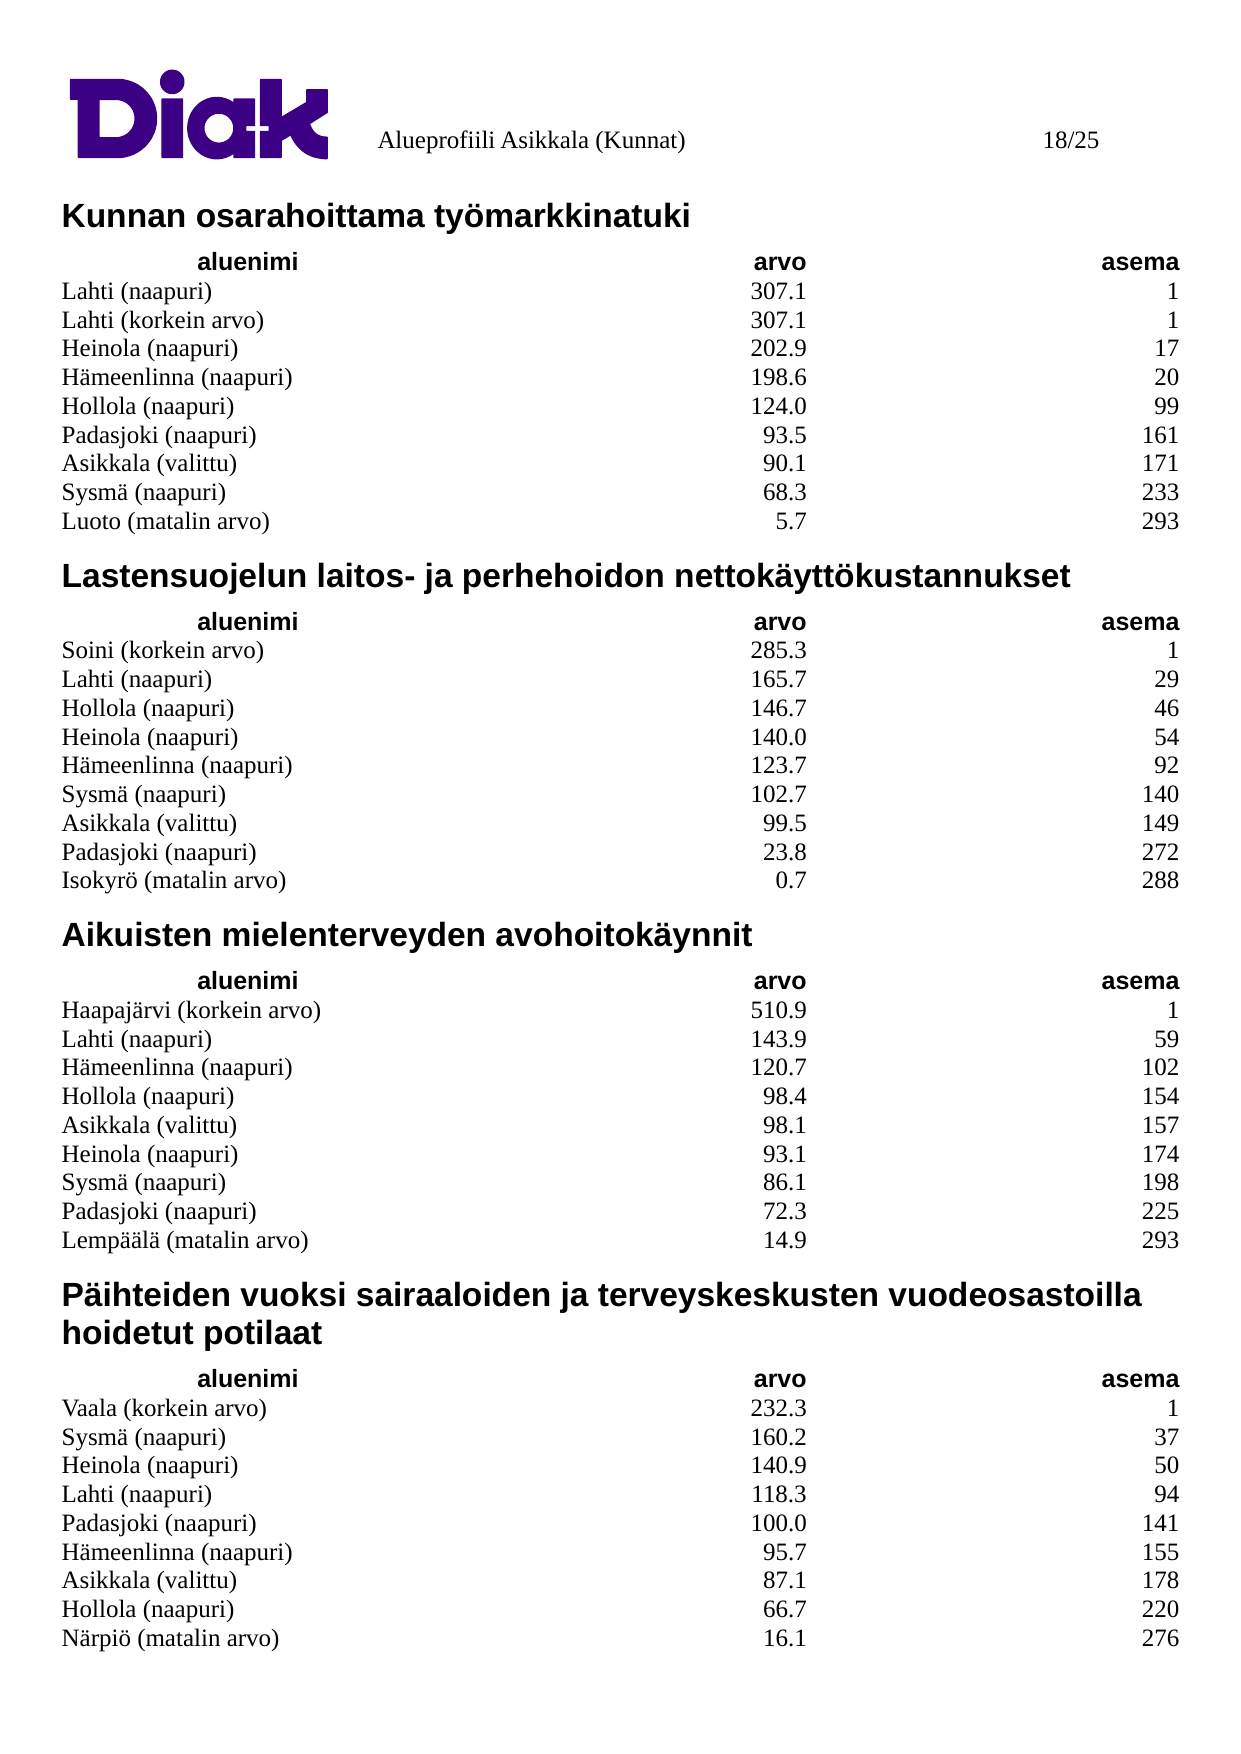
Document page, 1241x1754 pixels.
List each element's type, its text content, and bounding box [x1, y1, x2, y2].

table_cell 307.1 [434, 305, 806, 333]
table_header asema [806, 966, 1179, 995]
table_cell 165.7 [434, 664, 806, 693]
table_header arvo [434, 966, 806, 995]
table_cell 50 [806, 1451, 1179, 1479]
table_cell 98.4 [434, 1081, 806, 1110]
table_cell 124.0 [434, 391, 806, 420]
table_cell 307.1 [434, 276, 806, 305]
table_cell Vaala (korkein arvo) [61, 1393, 434, 1422]
table_cell 16.1 [434, 1623, 806, 1652]
table_cell 99.5 [434, 808, 806, 837]
table_cell 141 [806, 1508, 1179, 1537]
table_cell 87.1 [434, 1566, 806, 1594]
table_cell 1 [806, 636, 1179, 664]
table_cell 90.1 [434, 449, 806, 477]
subtitle Kunnan osarahoittama työmarkkinatuki [61, 196, 1179, 235]
table_cell Lahti (naapuri) [61, 1024, 434, 1052]
table_cell Sysmä (naapuri) [61, 779, 434, 808]
table_cell 154 [806, 1081, 1179, 1110]
table_header asema [806, 247, 1179, 276]
table_cell 93.5 [434, 420, 806, 448]
table_cell Asikkala (valittu) [61, 449, 434, 477]
table_cell 178 [806, 1566, 1179, 1594]
table_cell 1 [806, 995, 1179, 1024]
subtitle Päihteiden vuoksi sairaaloiden ja terveyskeskusten vuodeosastoilla hoidetut potilaat [61, 1274, 1179, 1352]
table_cell Sysmä (naapuri) [61, 1422, 434, 1451]
table_cell Haapajärvi (korkein arvo) [61, 995, 434, 1024]
table_cell Asikkala (valittu) [61, 1110, 434, 1139]
table_cell 198.6 [434, 362, 806, 391]
table_cell 120.7 [434, 1053, 806, 1081]
table_cell 1 [806, 305, 1179, 333]
table_cell 276 [806, 1623, 1179, 1652]
table_cell Padasjoki (naapuri) [61, 837, 434, 866]
table_cell 161 [806, 420, 1179, 448]
table_cell 143.9 [434, 1024, 806, 1052]
table_cell 46 [806, 693, 1179, 722]
table_header arvo [434, 607, 806, 636]
table_cell 95.7 [434, 1537, 806, 1566]
table_cell 149 [806, 808, 1179, 837]
table_header aluenimi [61, 247, 434, 276]
table_cell 171 [806, 449, 1179, 477]
table_cell Hämeenlinna (naapuri) [61, 1537, 434, 1566]
table_header asema [806, 1364, 1179, 1393]
table_cell 102.7 [434, 779, 806, 808]
table_cell 202.9 [434, 334, 806, 362]
table_cell 5.7 [434, 506, 806, 535]
table_cell Asikkala (valittu) [61, 808, 434, 837]
table_cell 20 [806, 362, 1179, 391]
table_cell 23.8 [434, 837, 806, 866]
table_cell 17 [806, 334, 1179, 362]
table_cell Hollola (naapuri) [61, 391, 434, 420]
table_cell 272 [806, 837, 1179, 866]
table_cell Lempäälä (matalin arvo) [61, 1225, 434, 1254]
table_header aluenimi [61, 1364, 434, 1393]
table_cell 146.7 [434, 693, 806, 722]
table_cell Asikkala (valittu) [61, 1566, 434, 1594]
table_cell 123.7 [434, 751, 806, 779]
table_cell Sysmä (naapuri) [61, 477, 434, 506]
table_cell 0.7 [434, 866, 806, 894]
table_cell Isokyrö (matalin arvo) [61, 866, 434, 894]
table_cell 92 [806, 751, 1179, 779]
table_cell 14.9 [434, 1225, 806, 1254]
table_cell 293 [806, 506, 1179, 535]
table_cell 160.2 [434, 1422, 806, 1451]
table_cell Lahti (korkein arvo) [61, 305, 434, 333]
table_cell Hollola (naapuri) [61, 693, 434, 722]
table_cell Lahti (naapuri) [61, 1479, 434, 1508]
table_cell 174 [806, 1139, 1179, 1167]
table_cell 118.3 [434, 1479, 806, 1508]
table_cell 293 [806, 1225, 1179, 1254]
table_cell 29 [806, 664, 1179, 693]
table_cell 100.0 [434, 1508, 806, 1537]
table_cell 37 [806, 1422, 1179, 1451]
table_cell 72.3 [434, 1196, 806, 1225]
table_cell 102 [806, 1053, 1179, 1081]
table_cell 198 [806, 1168, 1179, 1196]
table_header arvo [434, 247, 806, 276]
table_cell Närpiö (matalin arvo) [61, 1623, 434, 1652]
table_cell Hämeenlinna (naapuri) [61, 1053, 434, 1081]
table_cell 98.1 [434, 1110, 806, 1139]
table_cell 232.3 [434, 1393, 806, 1422]
table_cell 510.9 [434, 995, 806, 1024]
table_cell 86.1 [434, 1168, 806, 1196]
table_cell 93.1 [434, 1139, 806, 1167]
table_cell 233 [806, 477, 1179, 506]
table_cell 68.3 [434, 477, 806, 506]
table_cell Hämeenlinna (naapuri) [61, 362, 434, 391]
table_cell 155 [806, 1537, 1179, 1566]
table_header aluenimi [61, 607, 434, 636]
table_cell Padasjoki (naapuri) [61, 1196, 434, 1225]
table_cell Luoto (matalin arvo) [61, 506, 434, 535]
table_cell 54 [806, 722, 1179, 751]
table_cell Heinola (naapuri) [61, 334, 434, 362]
table_cell 1 [806, 276, 1179, 305]
table_cell Hollola (naapuri) [61, 1081, 434, 1110]
table_cell Padasjoki (naapuri) [61, 420, 434, 448]
table_cell Sysmä (naapuri) [61, 1168, 434, 1196]
table_cell 140.0 [434, 722, 806, 751]
subtitle Lastensuojelun laitos- ja perhehoidon nettokäyttökustannukset [61, 556, 1179, 594]
table_cell 157 [806, 1110, 1179, 1139]
table_cell Padasjoki (naapuri) [61, 1508, 434, 1537]
table_cell 285.3 [434, 636, 806, 664]
table_cell Lahti (naapuri) [61, 276, 434, 305]
table_header arvo [434, 1364, 806, 1393]
table_cell 225 [806, 1196, 1179, 1225]
table_cell 220 [806, 1594, 1179, 1623]
table_cell 59 [806, 1024, 1179, 1052]
table_cell 288 [806, 866, 1179, 894]
table_cell Hollola (naapuri) [61, 1594, 434, 1623]
table_header asema [806, 607, 1179, 636]
table_cell 66.7 [434, 1594, 806, 1623]
subtitle Aikuisten mielenterveyden avohoitokäynnit [61, 915, 1179, 954]
table_header aluenimi [61, 966, 434, 995]
table_cell Hämeenlinna (naapuri) [61, 751, 434, 779]
table_cell 99 [806, 391, 1179, 420]
table_cell Heinola (naapuri) [61, 722, 434, 751]
table_cell Heinola (naapuri) [61, 1139, 434, 1167]
table_cell 1 [806, 1393, 1179, 1422]
table_cell 140.9 [434, 1451, 806, 1479]
table_cell 94 [806, 1479, 1179, 1508]
table_cell 140 [806, 779, 1179, 808]
table_cell Lahti (naapuri) [61, 664, 434, 693]
table_cell Heinola (naapuri) [61, 1451, 434, 1479]
table_cell Soini (korkein arvo) [61, 636, 434, 664]
